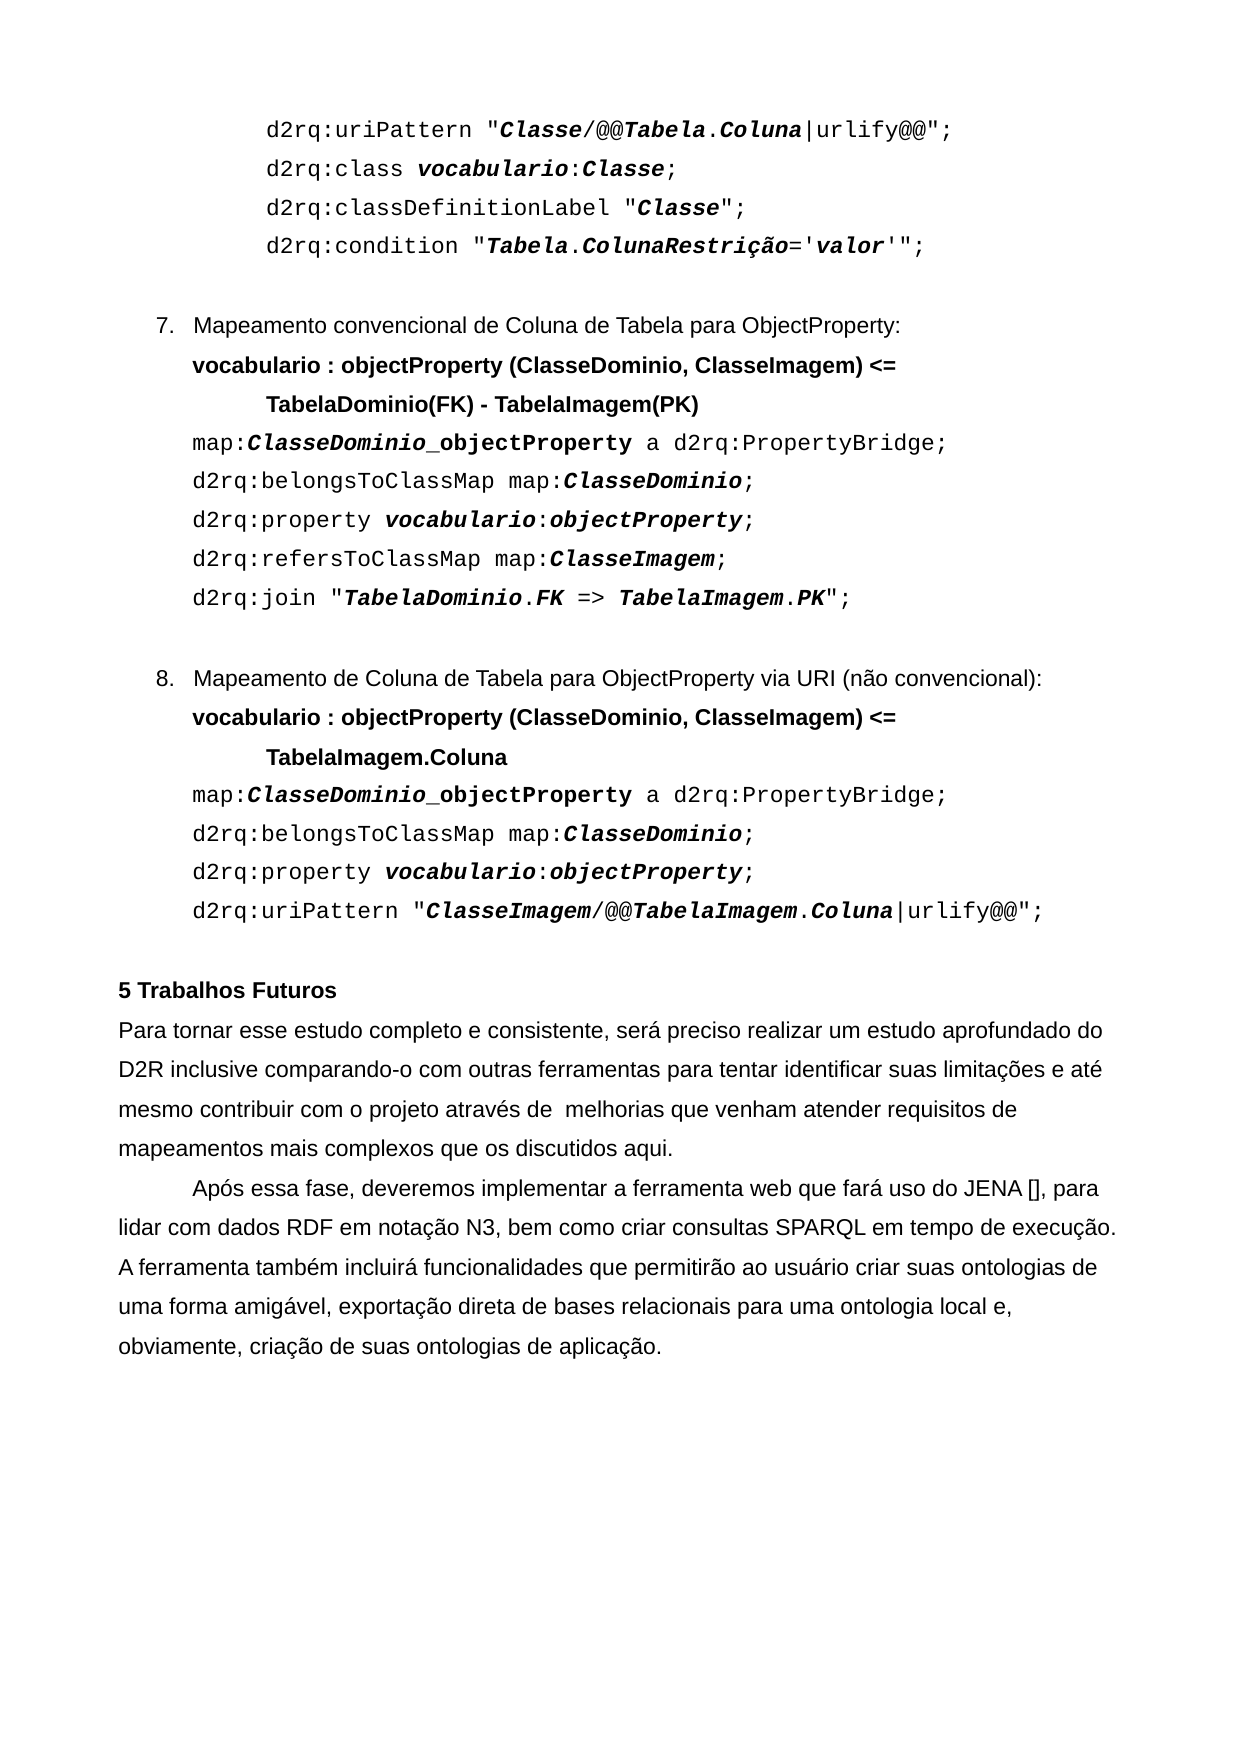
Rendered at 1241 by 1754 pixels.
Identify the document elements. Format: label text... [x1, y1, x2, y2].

text d2rq:refersToClassMap map:ClasseImagem; [118, 547, 1122, 573]
text d2rq:classDefinitionLabel "Classe"; [118, 196, 1122, 222]
text d2rq:uriPattern "Classe/@@Tabela.Coluna|urlify@@"; [118, 118, 1122, 144]
text vocabulario : objectProperty (ClasseDominio, ClasseImagem) <= [118, 352, 1122, 378]
text d2rq:property vocabulario:objectProperty; [118, 508, 1122, 534]
text map:ClasseDominio_objectProperty a d2rq:PropertyBridge; [118, 783, 1122, 809]
text d2rq:class vocabulario:Classe; [118, 157, 1122, 183]
text vocabulario : objectProperty (ClasseDominio, ClasseImagem) <= [118, 704, 1122, 730]
list Mapeamento de Coluna de Tabela para ObjectProperty via URI (não convencional): [156, 664, 1122, 691]
text d2rq:belongsToClassMap map:ClasseDominio; [118, 470, 1122, 496]
text 5 Trabalhos Futuros [118, 977, 1122, 1004]
text d2rq:uriPattern "ClasseImagem/@@TabelaImagem.Coluna|urlify@@"; [118, 899, 1122, 926]
text Para tornar esse estudo completo e consistente, será preciso realizar um estudo aprofundado do D2R inclusive comparando-o com outras ferramentas para tentar identificar suas limitações e até mesmo contribuir com o projeto através de melhorias que venham atender requisitos de mapeamentos mais complexos que os discutidos aqui. [118, 1017, 1122, 1162]
text d2rq:join "TabelaDominio.FK => TabelaImagem.PK"; [118, 586, 1122, 612]
text TabelaImagem.Coluna [118, 743, 1122, 770]
text d2rq:property vocabulario:objectProperty; [118, 861, 1122, 887]
text Após essa fase, deveremos implementar a ferramenta web que fará uso do JENA [], para lidar com dados RDF em notação N3, bem como criar consultas SPARQL em tempo de execução. A ferramenta também incluirá funcionalidades que permitirão ao usuário criar suas ontologias de uma forma amigável, exportação direta de bases relacionais para uma ontologia local e, obviamente, criação de suas ontologias de aplicação. [118, 1175, 1122, 1359]
list Mapeamento convencional de Coluna de Tabela para ObjectProperty: [156, 312, 1122, 339]
text TabelaDominio(FK) - TabelaImagem(PK) [118, 391, 1122, 418]
text d2rq:belongsToClassMap map:ClasseDominio; [118, 822, 1122, 848]
text map:ClasseDominio_objectProperty a d2rq:PropertyBridge; [118, 431, 1122, 457]
text d2rq:condition "Tabela.ColunaRestrição='valor'"; [118, 235, 1122, 261]
